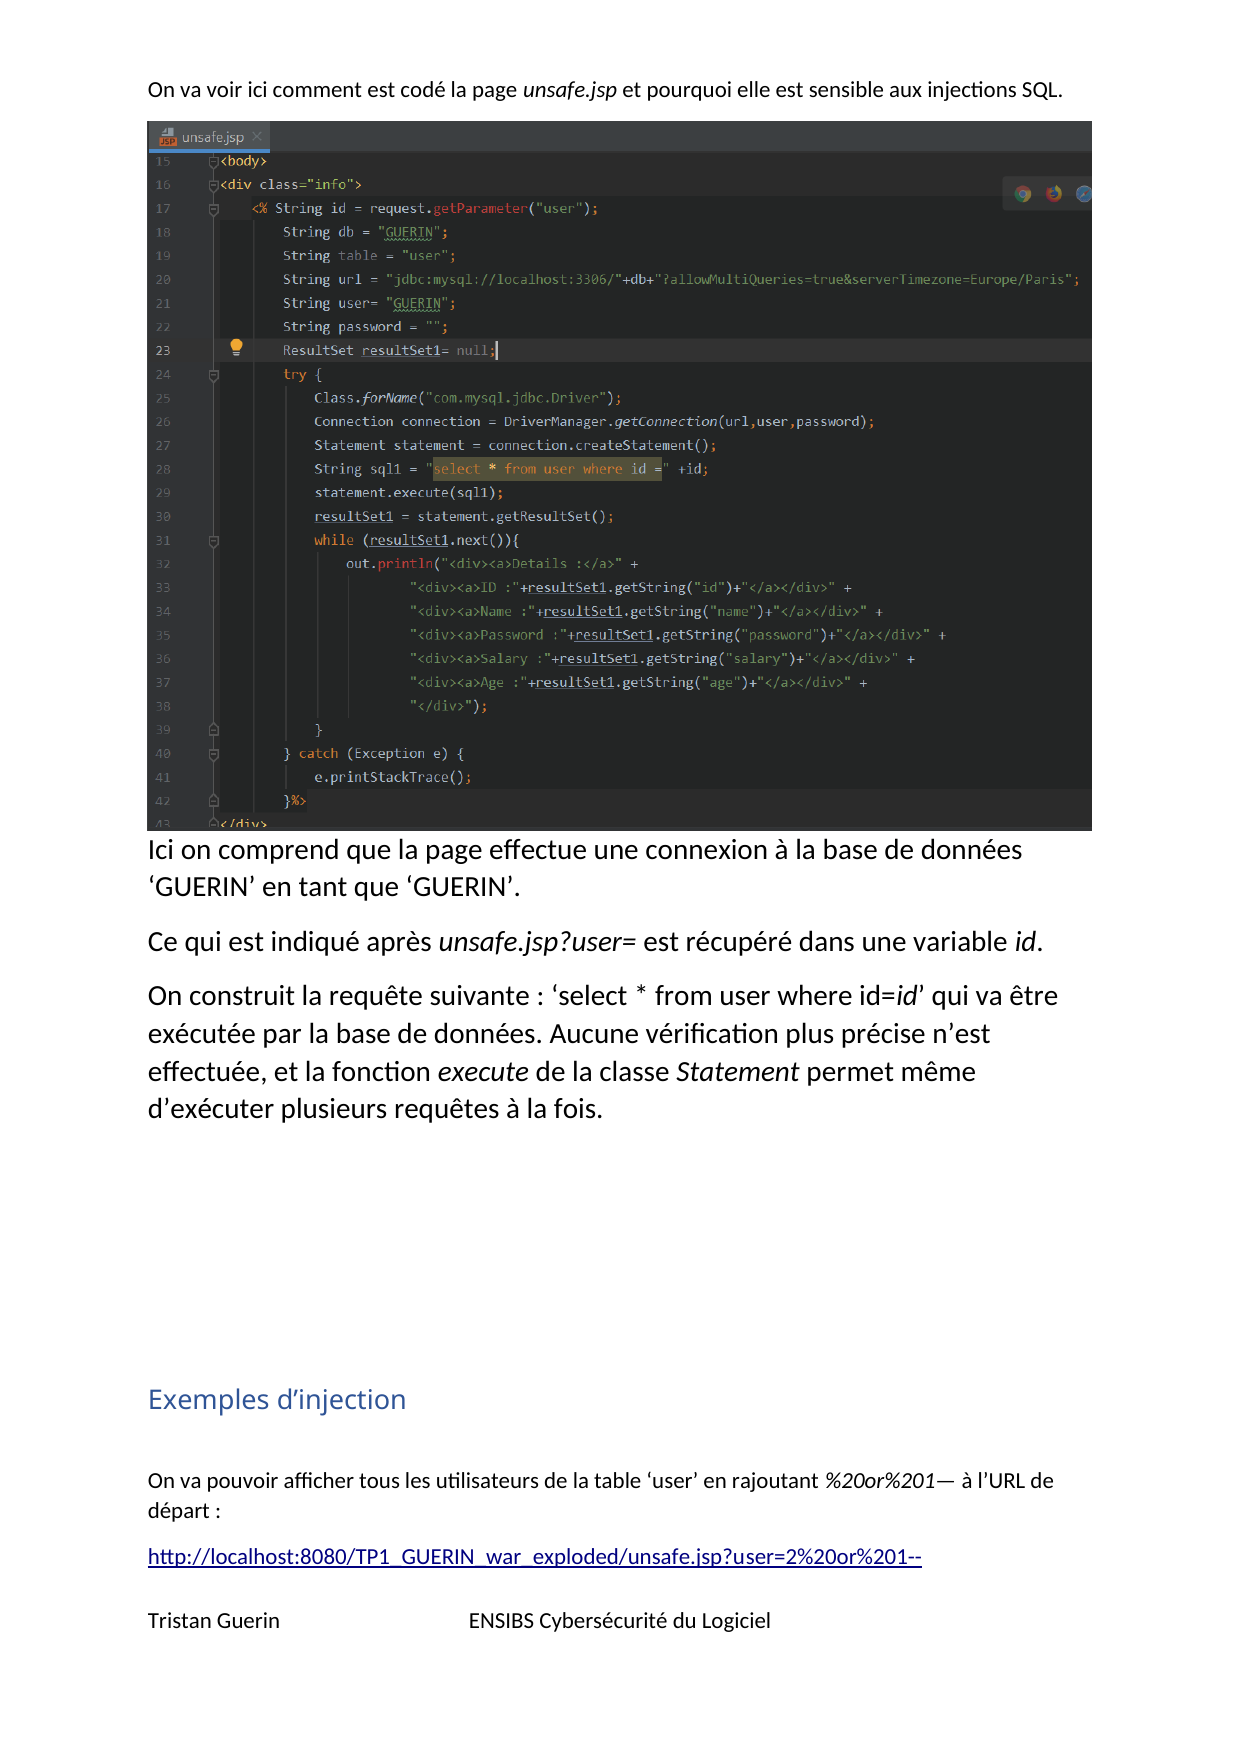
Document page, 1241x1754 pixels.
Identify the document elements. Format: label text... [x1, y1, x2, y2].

text On va pouvoir afficher tous les utilisateurs de la table ‘user’ en rajoutant %20or%201— à l’URL de départ : [148, 1466, 1093, 1524]
text On construit la requête suivante : ‘select * from user where id=id’ qui va être exécutée par la base de données. Aucune vérification plus précise n’est effectuée, et la fonction execute de la classe Statement permet même d’exécuter plusieurs requêtes à la fois. [148, 977, 1093, 1126]
text Ce qui est indiqué après unsafe.jsp?user= est récupéré dans une variable id. [148, 923, 1093, 958]
text Ici on comprend que la page effectue une connexion à la base de données ‘GUERIN’ en tant que ‘GUERIN’. [148, 168, 1093, 904]
subtitle Exemples d’injection [148, 1381, 1093, 1418]
text http://localhost:8080/TP1_GUERIN_war_exploded/unsafe.jsp?user=2%20or%201-- [148, 1542, 1093, 1570]
text On va voir ici comment est codé la page unsafe.jsp et pourquoi elle est sensible aux injections SQL. [148, 75, 1093, 103]
